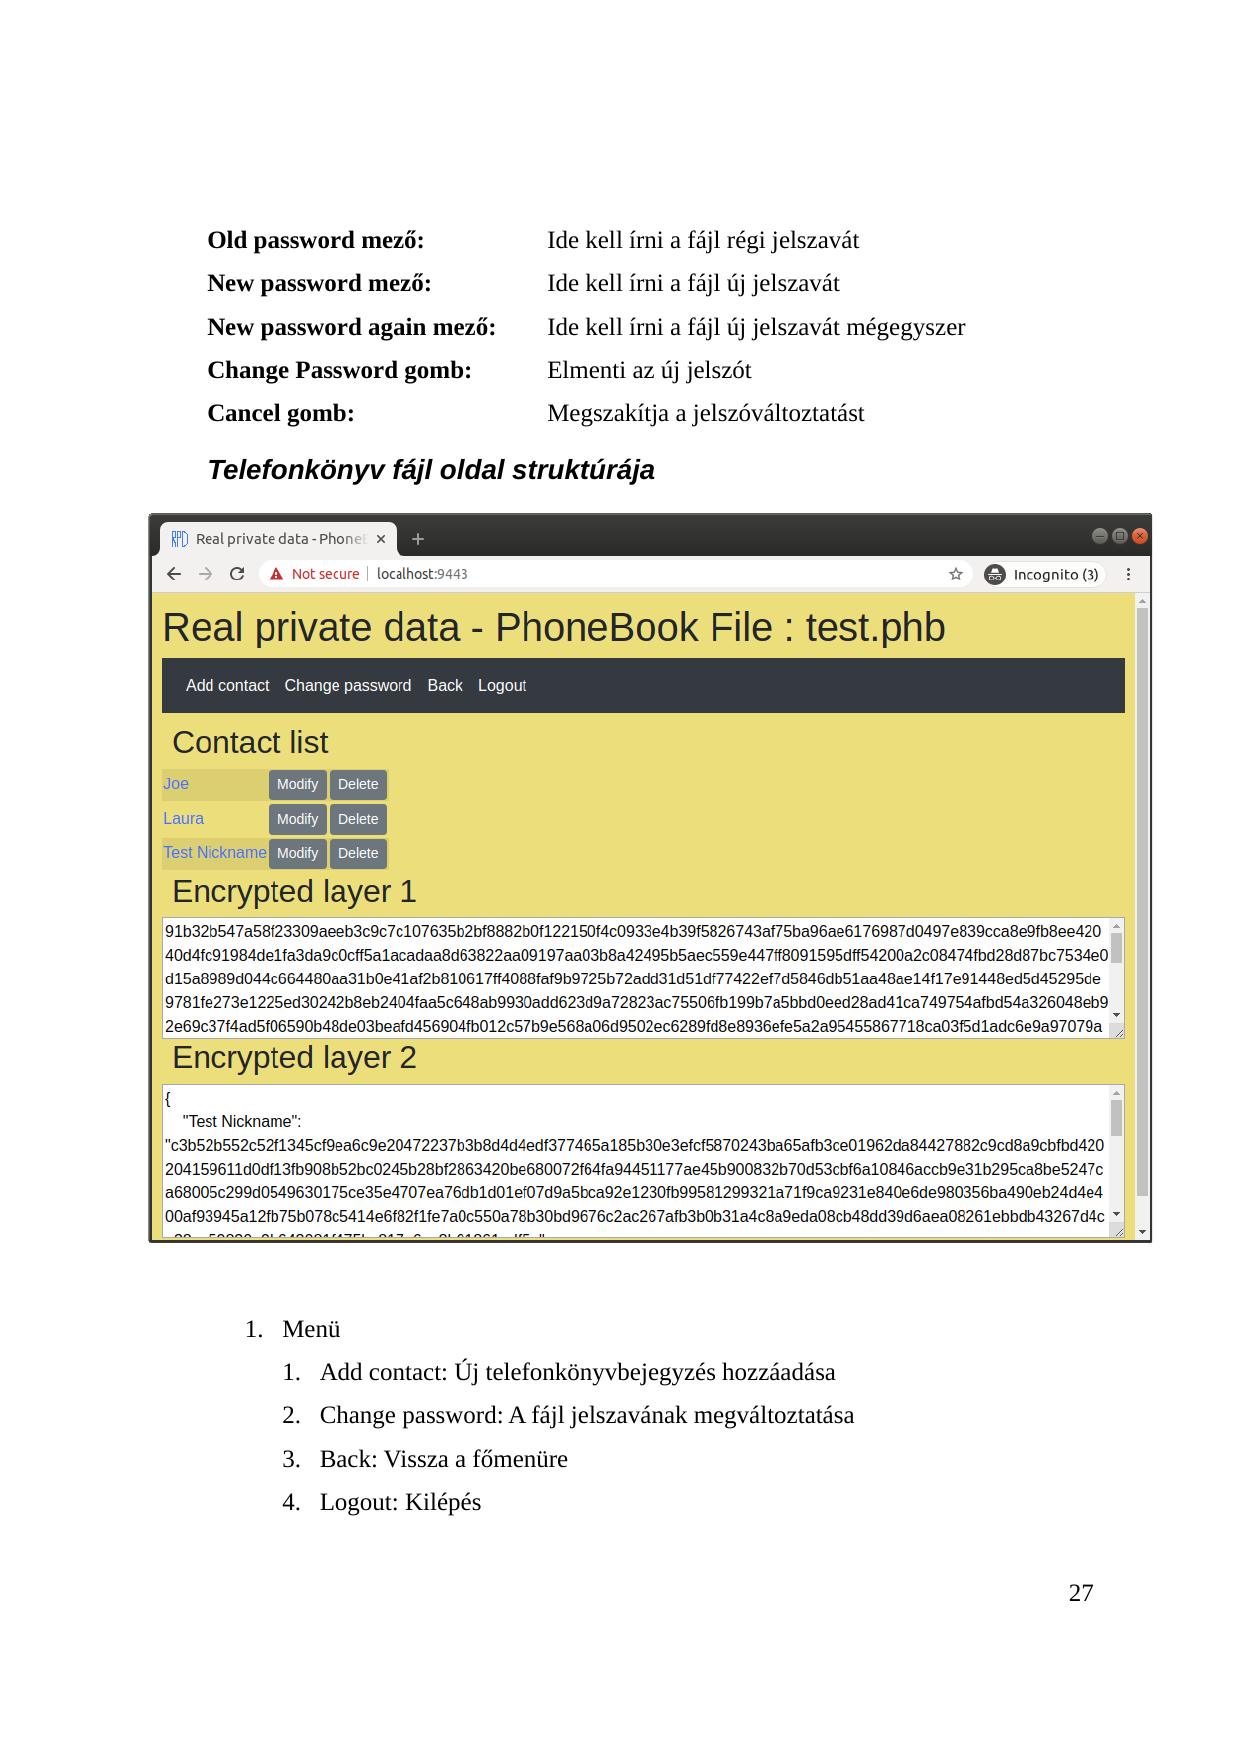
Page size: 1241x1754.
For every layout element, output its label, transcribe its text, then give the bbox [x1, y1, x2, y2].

list Add contact: Új telefonkönyvbejegyzés hozzáadása [282, 1357, 1093, 1386]
list Menü [244, 1314, 1093, 1343]
list Back: Vissza a főmenüre [282, 1444, 1093, 1472]
text Old password mező: Ide kell írni a fájl régi jelszavát New password mező: Ide kell írni a fájl új jelszavát New password again mező: Ide kell írni a fájl új jelszavát mégegyszer Change Password gomb: Elmenti az új jelszót Cancel gomb: Megszakítja a jelszóváltoztatást [207, 225, 1093, 427]
subtitle Telefonkönyv fájl oldal struktúrája [207, 453, 1093, 485]
list Change password: A fájl jelszavának megváltoztatása [282, 1401, 1093, 1429]
list Logout: Kilépés [282, 1487, 1093, 1516]
picture [148, 513, 1153, 1243]
